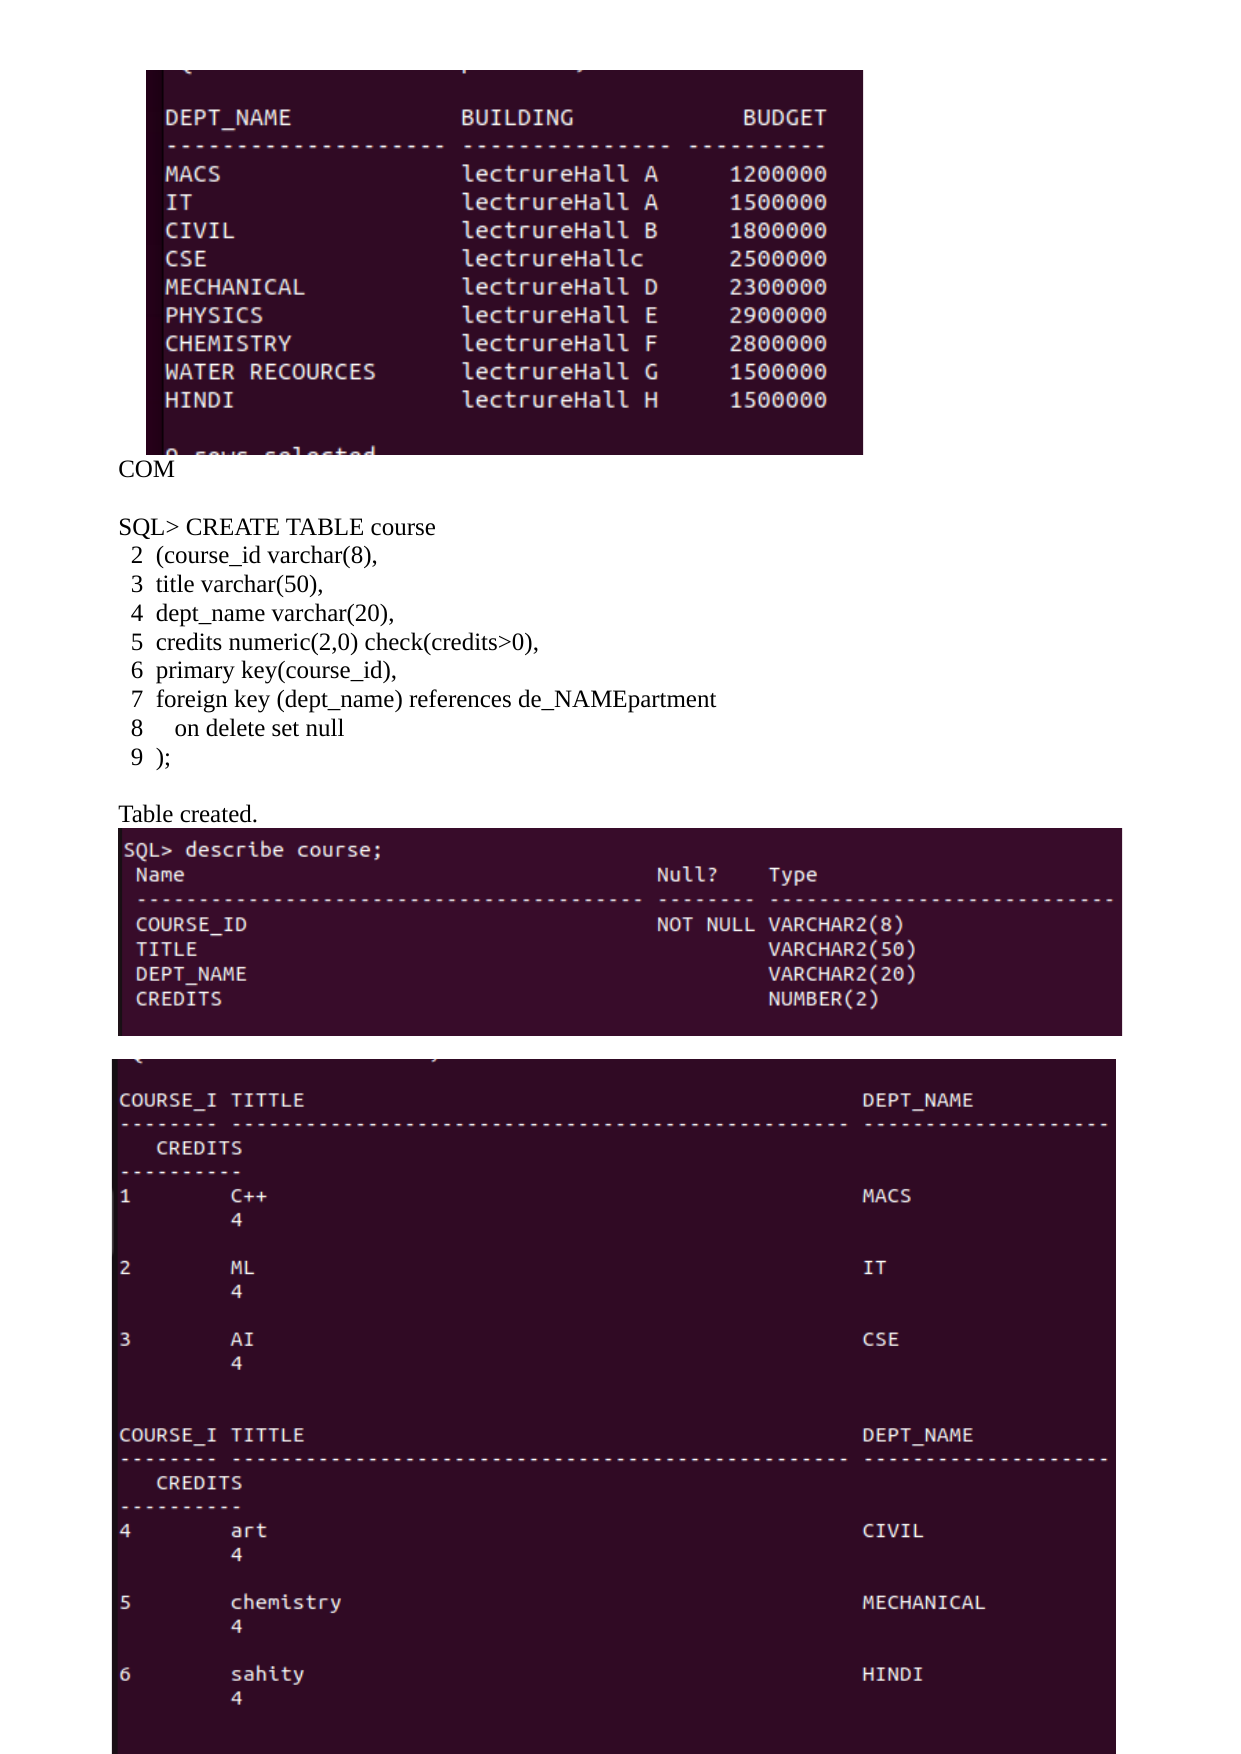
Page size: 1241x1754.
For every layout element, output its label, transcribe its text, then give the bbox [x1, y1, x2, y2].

picture [118, 828, 1123, 1036]
text Table created. [118, 799, 1122, 828]
text 4 dept_name varchar(20), [118, 598, 1122, 627]
text 5 credits numeric(2,0) check(credits>0), [118, 627, 1122, 656]
picture [111, 1059, 1116, 1754]
text 9 ); [118, 742, 1122, 771]
text SQL> CREATE TABLE course [118, 512, 1122, 541]
picture [146, 70, 864, 455]
text COM [118, 118, 1122, 483]
text 7 foreign key (dept_name) references de_NAMEpartment [118, 684, 1122, 713]
text 6 primary key(course_id), [118, 656, 1122, 684]
text 3 title varchar(50), [118, 569, 1122, 598]
text 2 (course_id varchar(8), [118, 541, 1122, 569]
text 8 on delete set null [118, 713, 1122, 742]
